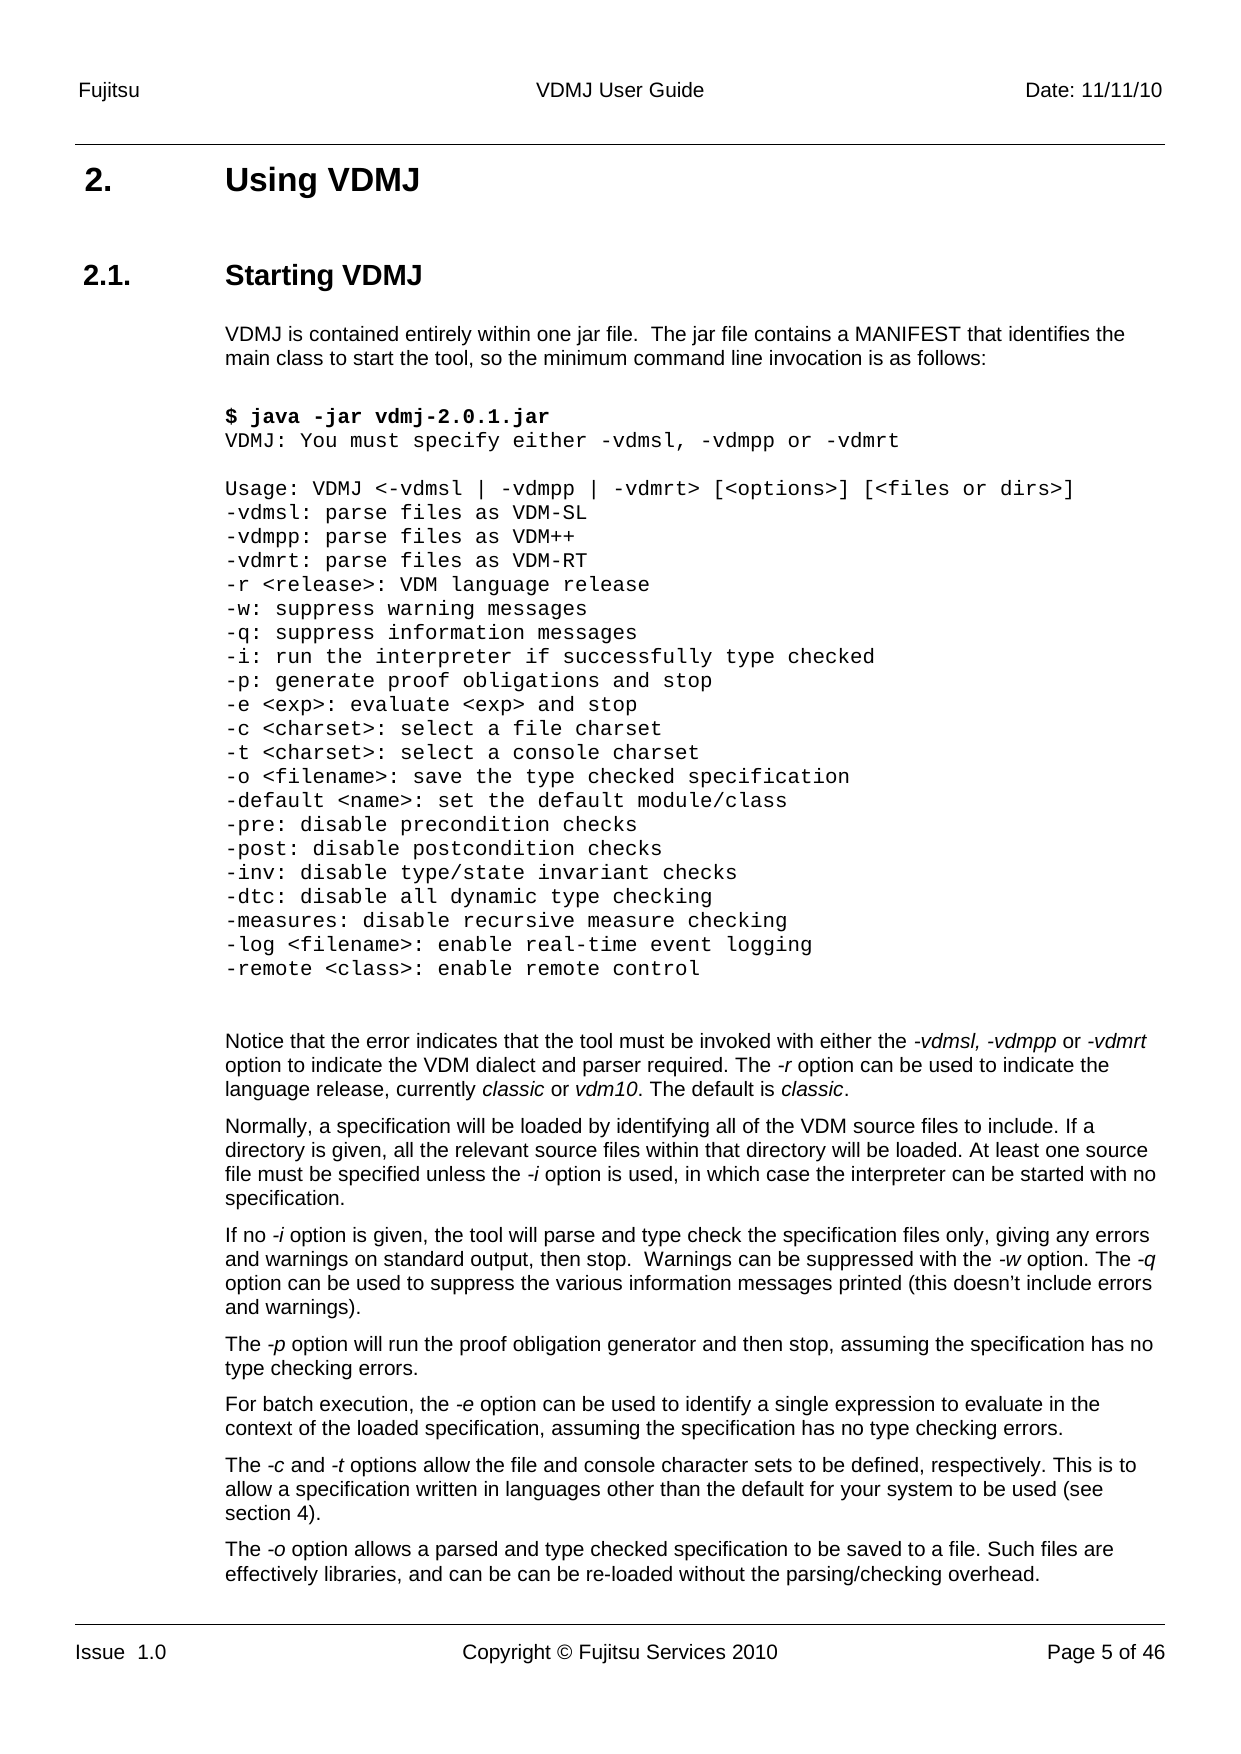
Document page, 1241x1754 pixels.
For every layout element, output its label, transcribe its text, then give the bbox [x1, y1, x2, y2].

text -vdmrt: parse files as VDM-RT [225, 550, 1165, 574]
text VDMJ is contained entirely within one jar file. The jar file contains a MANIFEST that identifies the main class to start the tool, so the minimum command line invocation is as follows: [225, 322, 1165, 370]
text Normally, a specification will be loaded by identifying all of the VDM source files to include. If a directory is given, all the relevant source files within that directory will be loaded. At least one source file must be specified unless the -i option is used, in which case the interpreter can be started with no specification. [225, 1114, 1165, 1210]
text -pre: disable precondition checks [225, 814, 1165, 838]
text -q: suppress information messages [225, 622, 1165, 646]
text $ java -jar vdmj-2.0.1.jar [225, 406, 1165, 430]
text -dtc: disable all dynamic type checking [225, 886, 1165, 909]
text Notice that the error indicates that the tool must be invoked with either the -vdmsl, -vdmpp or -vdmrt option to indicate the VDM dialect and parser required. The -r option can be used to indicate the language release, currently classic or vdm10. The default is classic. [225, 1029, 1165, 1101]
text -vdmsl: parse files as VDM-SL [225, 502, 1165, 526]
text -o <filename>: save the type checked specification [225, 766, 1165, 790]
text Usage: VDMJ <-vdmsl | -vdmpp | -vdmrt> [<options>] [<files or dirs>] [225, 478, 1165, 502]
text For batch execution, the -e option can be used to identify a single expression to evaluate in the context of the loaded specification, assuming the specification has no type checking errors. [225, 1392, 1165, 1440]
subtitle Starting VDMJ [75, 258, 1165, 292]
text -remote <class>: enable remote control [225, 957, 1165, 981]
text If no -i option is given, the tool will parse and type check the specification files only, giving any errors and warnings on standard output, then stop. Warnings can be suppressed with the -w option. The -q option can be used to suppress the various information messages printed (this doesn’t include errors and warnings). [225, 1223, 1165, 1319]
text -i: run the interpreter if successfully type checked [225, 646, 1165, 670]
text -post: disable postcondition checks [225, 838, 1165, 862]
text -r <release>: VDM language release [225, 574, 1165, 598]
text -t <charset>: select a console charset [225, 742, 1165, 766]
text -log <filename>: enable real-time event logging [225, 933, 1165, 957]
text -e <exp>: evaluate <exp> and stop [225, 694, 1165, 718]
text The -p option will run the proof obligation generator and then stop, assuming the specification has no type checking errors. [225, 1331, 1165, 1379]
text -c <charset>: select a file charset [225, 718, 1165, 742]
text VDMJ: You must specify either -vdmsl, -vdmpp or -vdmrt [225, 430, 1165, 454]
text The -o option allows a parsed and type checked specification to be saved to a file. Such files are effectively libraries, and can be can be re-loaded without the parsing/checking overhead. [225, 1537, 1165, 1586]
text -vdmpp: parse files as VDM++ [225, 526, 1165, 550]
text The -c and -t options allow the file and console character sets to be defined, respectively. This is to allow a specification written in languages other than the default for your system to be used (see section 4). [225, 1453, 1165, 1525]
text -inv: disable type/state invariant checks [225, 862, 1165, 886]
text -measures: disable recursive measure checking [225, 909, 1165, 933]
text -p: generate proof obligations and stop [225, 670, 1165, 694]
subtitle Using VDMJ [75, 160, 1165, 198]
text -default <name>: set the default module/class [225, 790, 1165, 814]
text -w: suppress warning messages [225, 598, 1165, 622]
